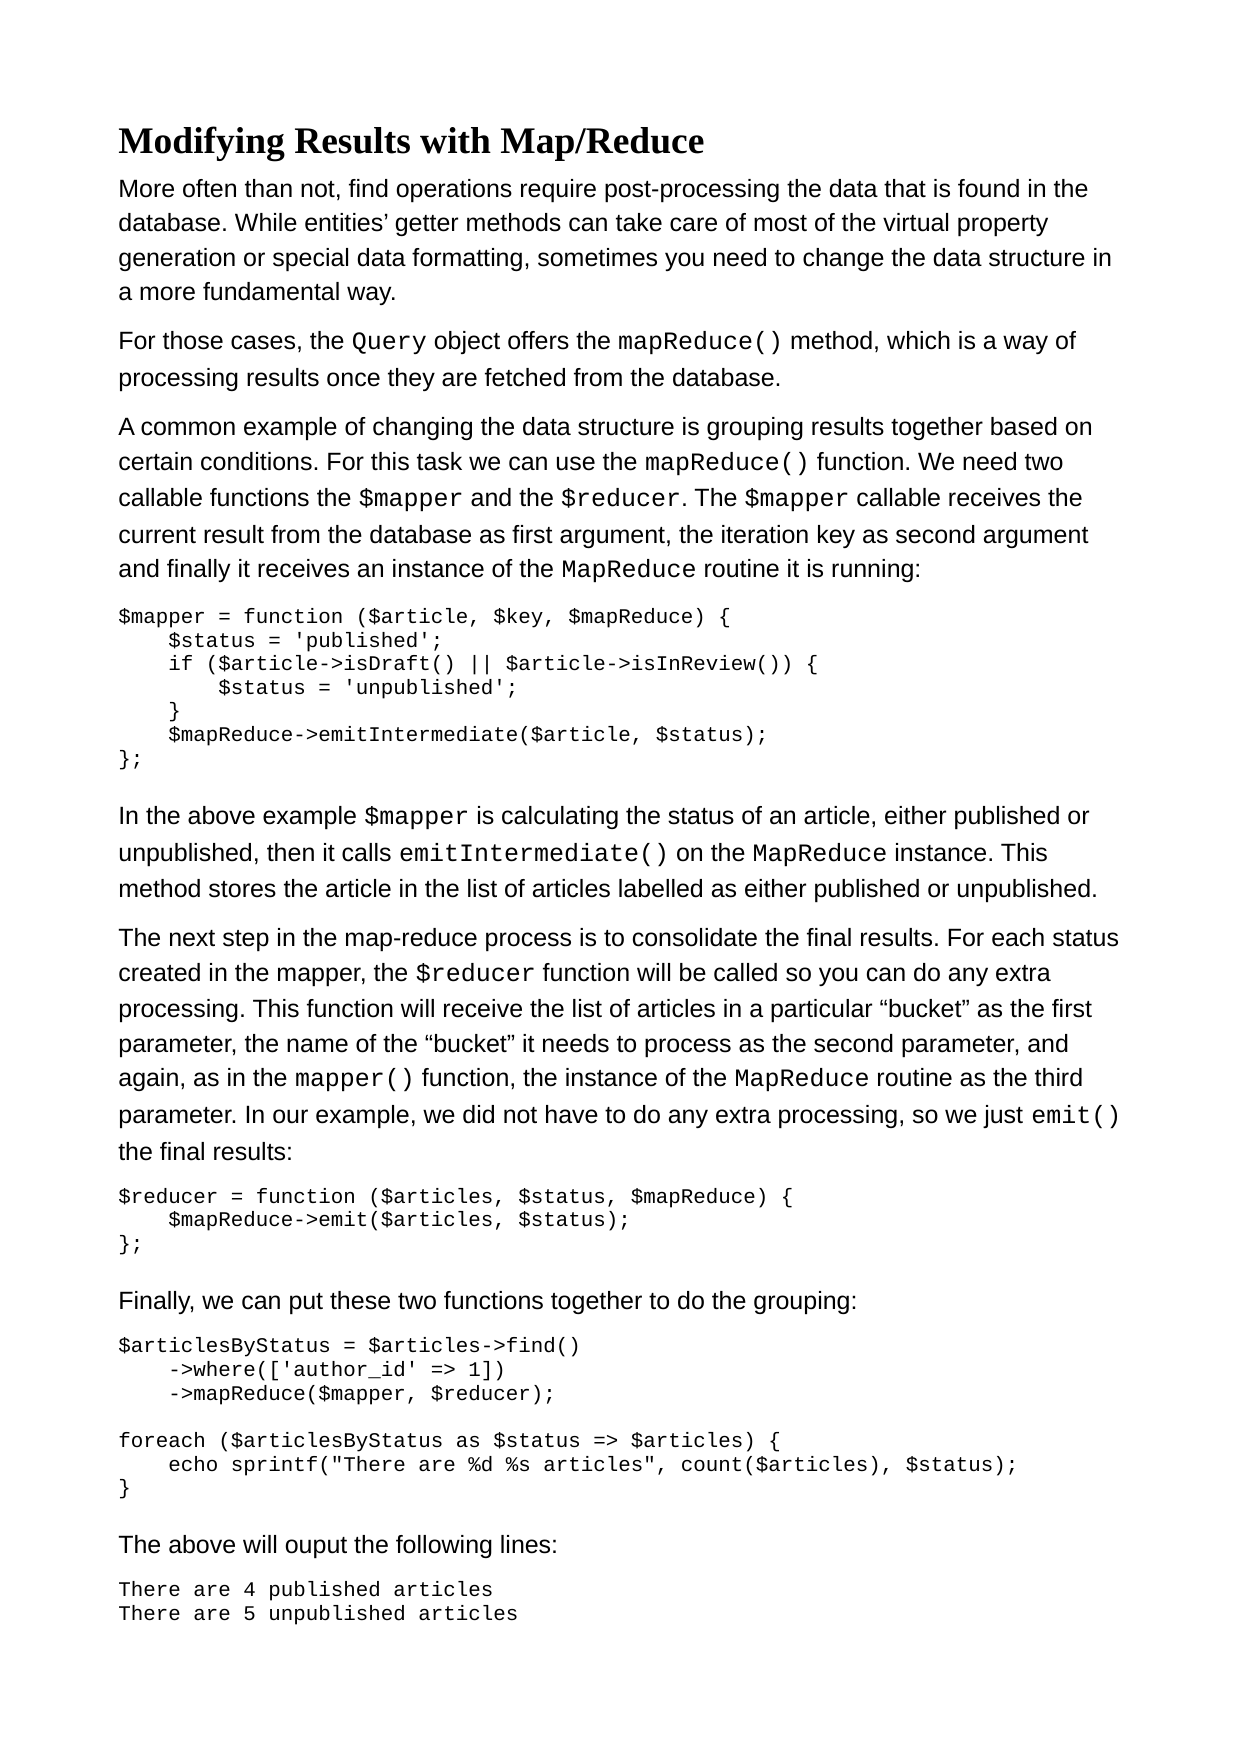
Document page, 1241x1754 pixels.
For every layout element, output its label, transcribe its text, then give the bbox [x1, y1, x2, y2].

text For those cases, the Query object offers the mapReduce() method, which is a way of processing results once they are fetched from the database. [118, 326, 1122, 392]
text The next step in the map-reduce process is to consolidate the final results. For each status created in the mapper, the $reducer function will be called so you can do any extra processing. This function will receive the list of articles in a particular “bucket” as the first parameter, the name of the “bucket” it needs to process as the second parameter, and again, as in the mapper() function, the instance of the MapReduce routine as the third parameter. In our example, we did not have to do any extra processing, so we just emit() the final results: [118, 923, 1122, 1166]
text $reducer = function ($articles, $status, $mapReduce) { [118, 1186, 1122, 1209]
text There are 5 unpublished articles [118, 1603, 1122, 1627]
text echo sprintf("There are %d %s articles", count($articles), $status); [118, 1453, 1122, 1477]
text } [118, 1477, 1122, 1501]
text if ($article->isDraft() || $article->isInReview()) { [118, 653, 1122, 677]
text }; [118, 1233, 1122, 1257]
text A common example of changing the data structure is grouping results together based on certain conditions. For this task we can use the mapReduce() function. We need two callable functions the $mapper and the $reducer. The $mapper callable receives the current result from the database as first argument, the iteration key as second argument and finally it receives an instance of the MapReduce routine it is running: [118, 412, 1122, 585]
text More often than not, find operations require post-processing the data that is found in the database. While entities’ getter methods can take care of most of the virtual property generation or special data formatting, sometimes you need to change the data structure in a more fundamental way. [118, 174, 1122, 306]
text $status = 'unpublished'; [118, 677, 1122, 701]
text $mapper = function ($article, $key, $mapReduce) { [118, 606, 1122, 629]
text }; [118, 748, 1122, 771]
text } [118, 701, 1122, 724]
subtitle Modifying Results with Map/Reduce [118, 118, 1122, 161]
text foreach ($articlesByStatus as $status => $articles) { [118, 1430, 1122, 1453]
text $mapReduce->emit($articles, $status); [118, 1209, 1122, 1233]
text $articlesByStatus = $articles->find() [118, 1335, 1122, 1359]
text In the above example $mapper is calculating the status of an article, either published or unpublished, then it calls emitIntermediate() on the MapReduce instance. This method stores the article in the list of articles labelled as either published or unpublished. [118, 801, 1122, 903]
text Finally, we can put these two functions together to do the grouping: [118, 1286, 1122, 1315]
text $status = 'published'; [118, 629, 1122, 653]
text ->where(['author_id' => 1]) [118, 1359, 1122, 1383]
text $mapReduce->emitIntermediate($article, $status); [118, 724, 1122, 748]
text ->mapReduce($mapper, $reducer); [118, 1383, 1122, 1406]
text The above will ouput the following lines: [118, 1530, 1122, 1559]
text There are 4 published articles [118, 1579, 1122, 1603]
